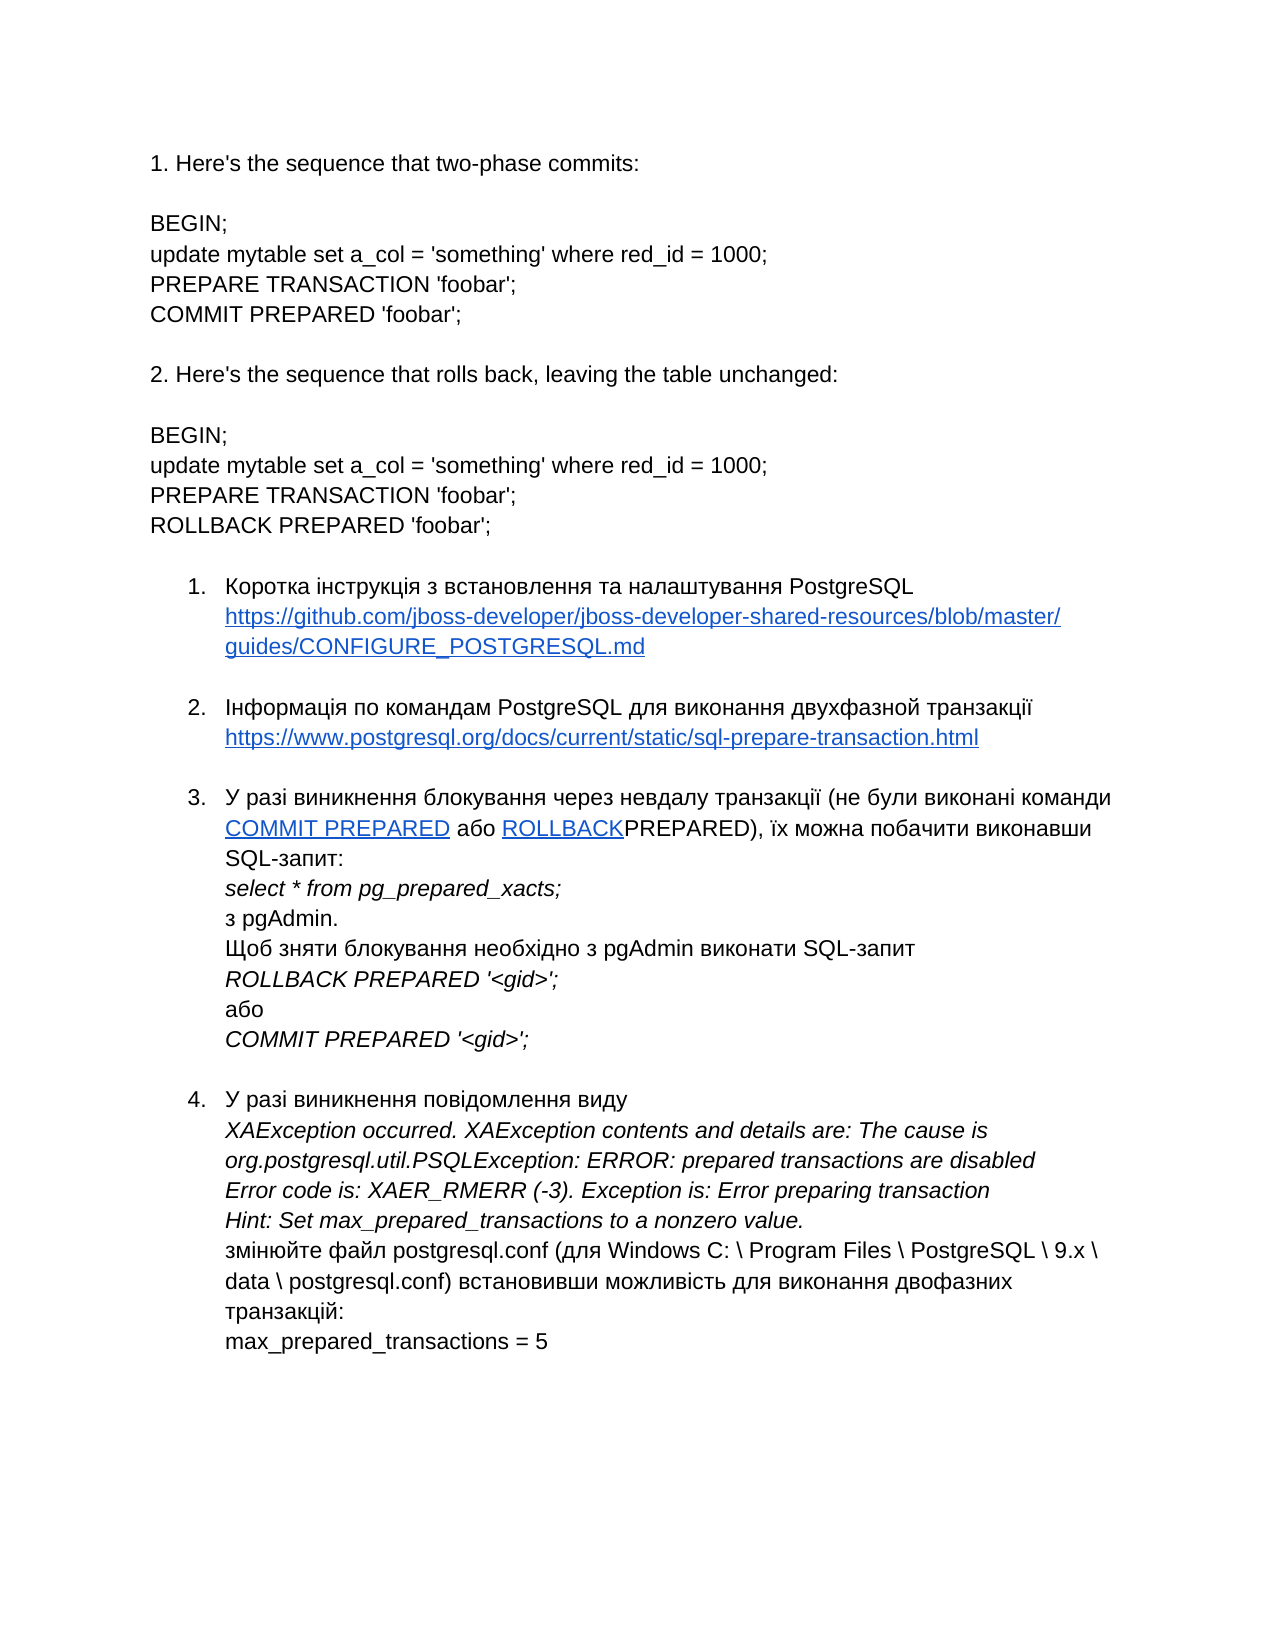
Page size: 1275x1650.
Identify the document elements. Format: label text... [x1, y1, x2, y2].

text max_prepared_transactions = 5 [150, 1328, 1125, 1354]
text Error code is: XAER_RMERR (-3). Exception is: Error preparing transaction [150, 1177, 1125, 1203]
text COMMIT PREPARED '<gid>'; [150, 1026, 1125, 1052]
text 2. Here's the sequence that rolls back, leaving the table unchanged: [150, 361, 1125, 388]
text Hint: Set max_prepared_transactions to a nonzero value. [150, 1207, 1125, 1234]
text XAException occurred. XAException contents and details are: The cause is org.postgresql.util.PSQLException: ERROR: prepared transactions are disabled [225, 1117, 1125, 1173]
text BEGIN; [150, 422, 1125, 448]
text PREPARE TRANSACTION 'foobar'; [150, 271, 1125, 297]
list Інформація по командам PostgreSQL для виконання двухфазной транзакції https://www.postgresql.org/docs/current/static/sql-prepare-transaction.html [187, 694, 1125, 750]
text ROLLBACK PREPARED 'foobar'; [150, 512, 1125, 539]
text змінюйте файл postgresql.conf (для Windows C: \ Program Files \ PostgreSQL \ 9.х \ data \ postgresql.conf) встановивши можливість для виконання двофазних транзакцій: [225, 1237, 1125, 1324]
text Щоб зняти блокування необхідно з pgAdmin виконати SQL-запит [150, 935, 1125, 962]
list Коротка інструкція з встановлення та налаштування PostgreSQL https://github.com/jboss-developer/jboss-developer-shared-resources/blob/master/guides/CONFIGURE_POSTGRESQL.md [187, 573, 1125, 660]
text update mytable set a_col = 'something' where red_id = 1000; [150, 452, 1125, 478]
text з pgAdmin. [150, 905, 1125, 932]
list У разі виникнення повідомлення виду [187, 1086, 1125, 1113]
text 1. Here's the sequence that two-phase commits: [150, 150, 1125, 176]
text select * from pg_prepared_xacts; [150, 875, 1125, 901]
text або [150, 996, 1125, 1022]
text update mytable set a_col = 'something' where red_id = 1000; [150, 241, 1125, 267]
text BEGIN; [150, 210, 1125, 237]
list У разі виникнення блокування через невдалу транзакції (не були виконані команди COMMIT PREPARED або ROLLBACKPREPARED), їх можна побачити виконавши SQL-запит: [187, 784, 1125, 871]
text PREPARE TRANSACTION 'foobar'; [150, 482, 1125, 509]
text COMMIT PREPARED 'foobar'; [150, 301, 1125, 327]
text ROLLBACK PREPARED '<gid>'; [150, 966, 1125, 992]
